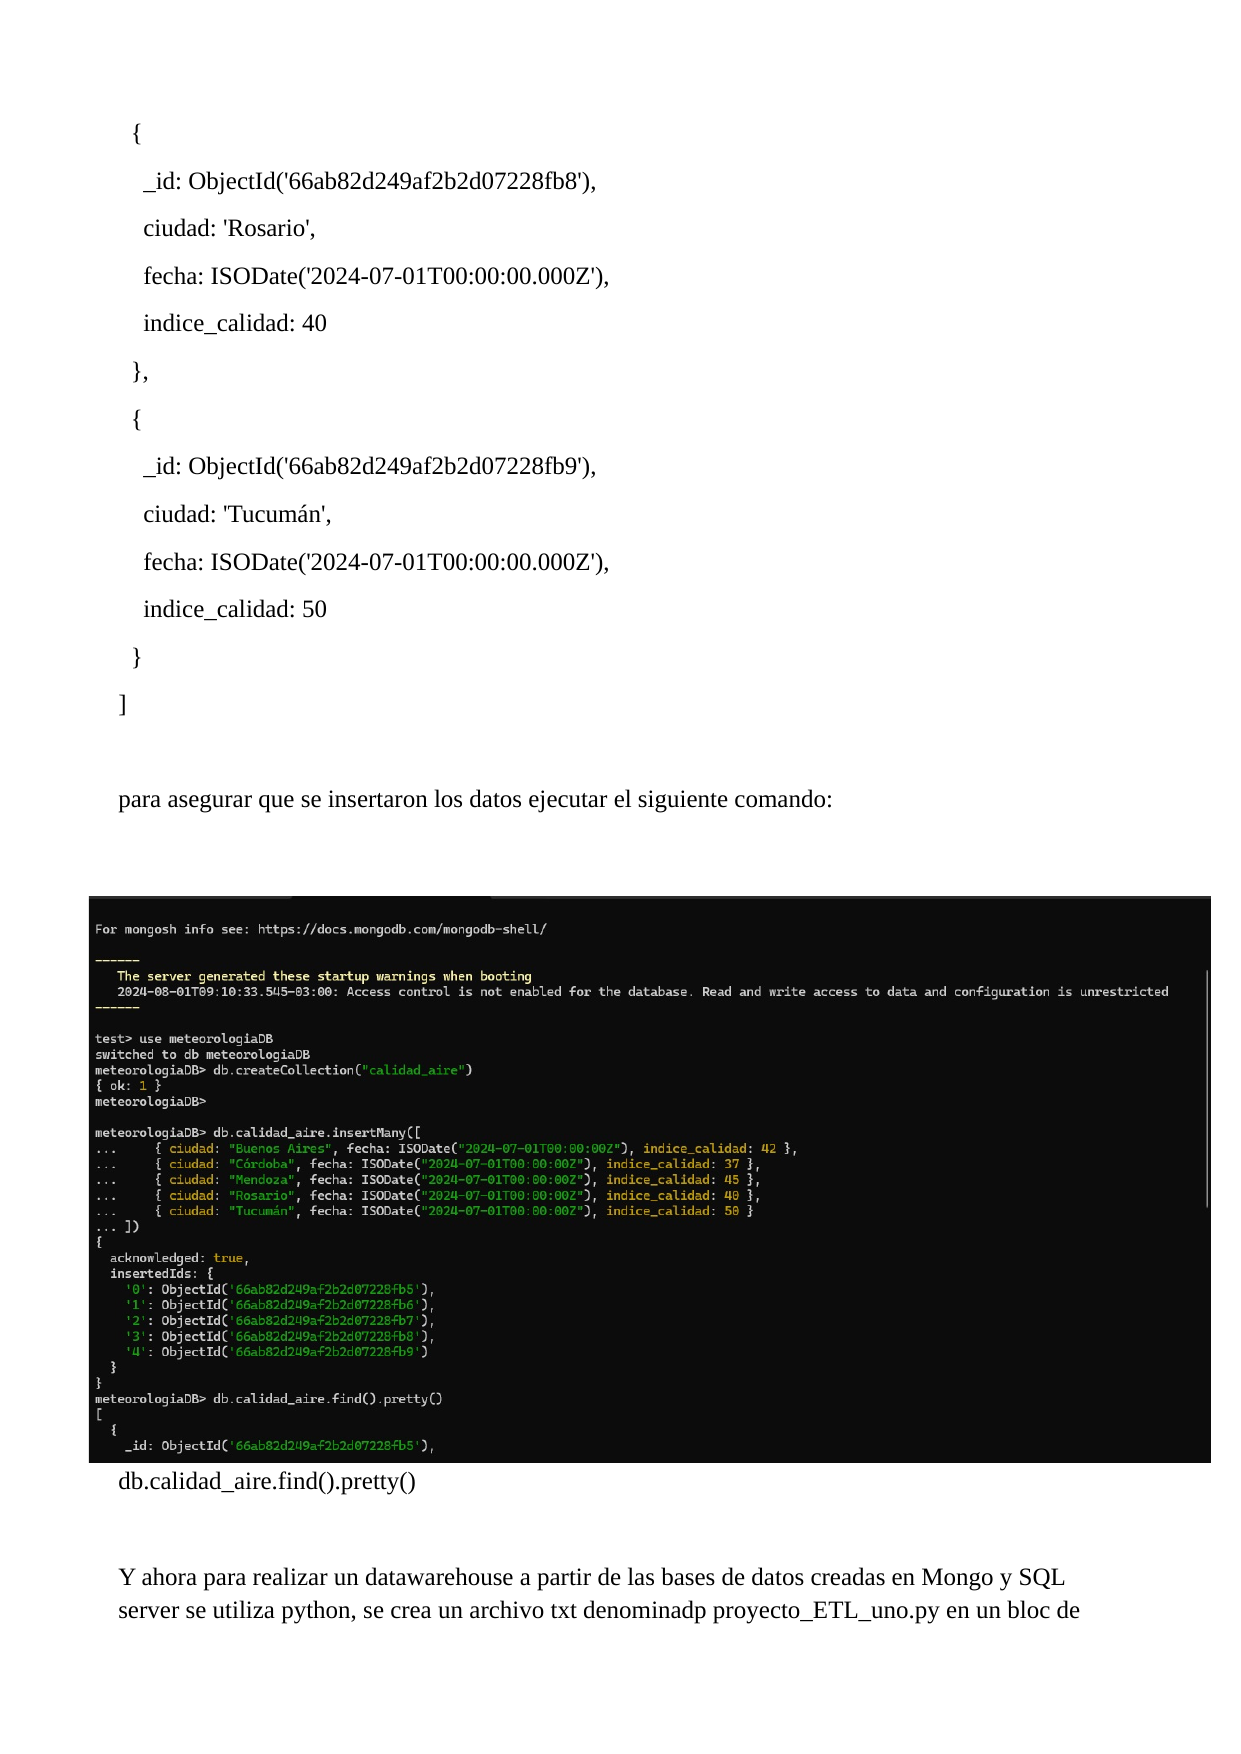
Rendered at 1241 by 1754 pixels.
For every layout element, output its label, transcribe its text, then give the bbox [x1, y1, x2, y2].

text ] [118, 689, 1122, 718]
text db.calidad_aire.find().pretty() [118, 1463, 1122, 1495]
text ciudad: 'Tucumán', [118, 499, 1122, 528]
text { [118, 118, 1122, 147]
text ciudad: 'Rosario', [118, 213, 1122, 242]
text }, [118, 356, 1122, 385]
picture [88, 896, 1211, 1463]
text indice_calidad: 40 [118, 308, 1122, 337]
text indice_calidad: 50 [118, 594, 1122, 623]
text fecha: ISODate('2024-07-01T00:00:00.000Z'), [118, 547, 1122, 575]
text [118, 880, 1122, 896]
text para asegurar que se insertaron los datos ejecutar el siguiente comando: [118, 784, 1122, 813]
text Y ahora para realizar un datawarehouse a partir de las bases de datos creadas en Mongo y SQL server se utiliza python, se crea un archivo txt denominadp proyecto_ETL_uno.py en un bloc de [118, 1562, 1122, 1623]
text fecha: ISODate('2024-07-01T00:00:00.000Z'), [118, 261, 1122, 290]
text } [118, 642, 1122, 671]
text { [118, 404, 1122, 432]
text _id: ObjectId('66ab82d249af2b2d07228fb8'), [118, 166, 1122, 194]
text _id: ObjectId('66ab82d249af2b2d07228fb9'), [118, 451, 1122, 480]
